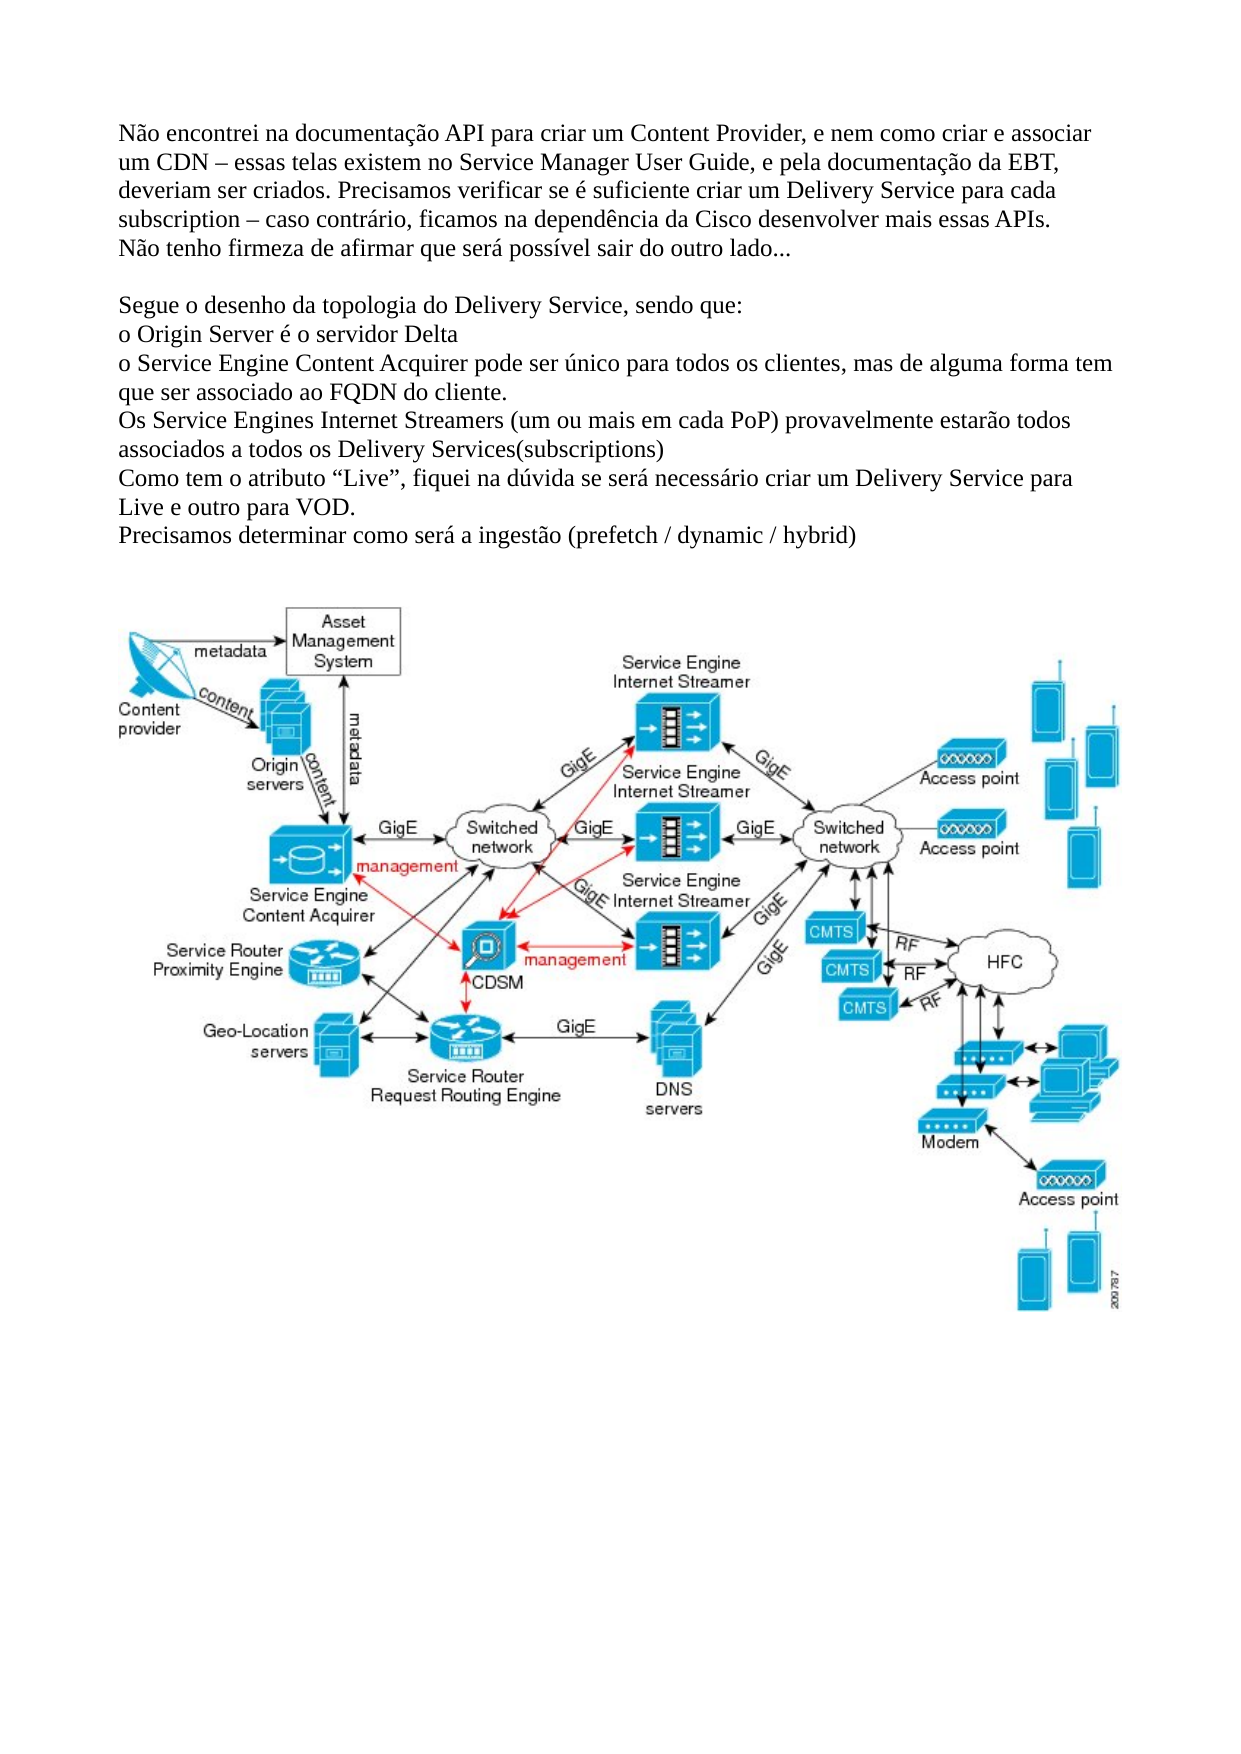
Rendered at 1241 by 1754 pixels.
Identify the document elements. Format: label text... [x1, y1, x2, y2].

text Precisamos determinar como será a ingestão (prefetch / dynamic / hybrid) [118, 521, 1122, 549]
text Como tem o atributo “Live”, fiquei na dúvida se será necessário criar um Delivery Service para Live e outro para VOD. [118, 463, 1122, 521]
text Não tenho firmeza de afirmar que será possível sair do outro lado... [118, 233, 1122, 262]
picture [118, 606, 1123, 1312]
text Segue o desenho da topologia do Delivery Service, sendo que: [118, 291, 1122, 319]
text Não encontrei na documentação API para criar um Content Provider, e nem como criar e associar um CDN – essas telas existem no Service Manager User Guide, e pela documentação da EBT, deveriam ser criados. Precisamos verificar se é suficiente criar um Delivery Service para cada subscription – caso contrário, ficamos na dependência da Cisco desenvolver mais essas APIs. [118, 118, 1122, 233]
text o Service Engine Content Acquirer pode ser único para todos os clientes, mas de alguma forma tem que ser associado ao FQDN do cliente. [118, 348, 1122, 406]
text Os Service Engines Internet Streamers (um ou mais em cada PoP) provavelmente estarão todos associados a todos os Delivery Services(subscriptions) [118, 406, 1122, 463]
text o Origin Server é o servidor Delta [118, 319, 1122, 348]
